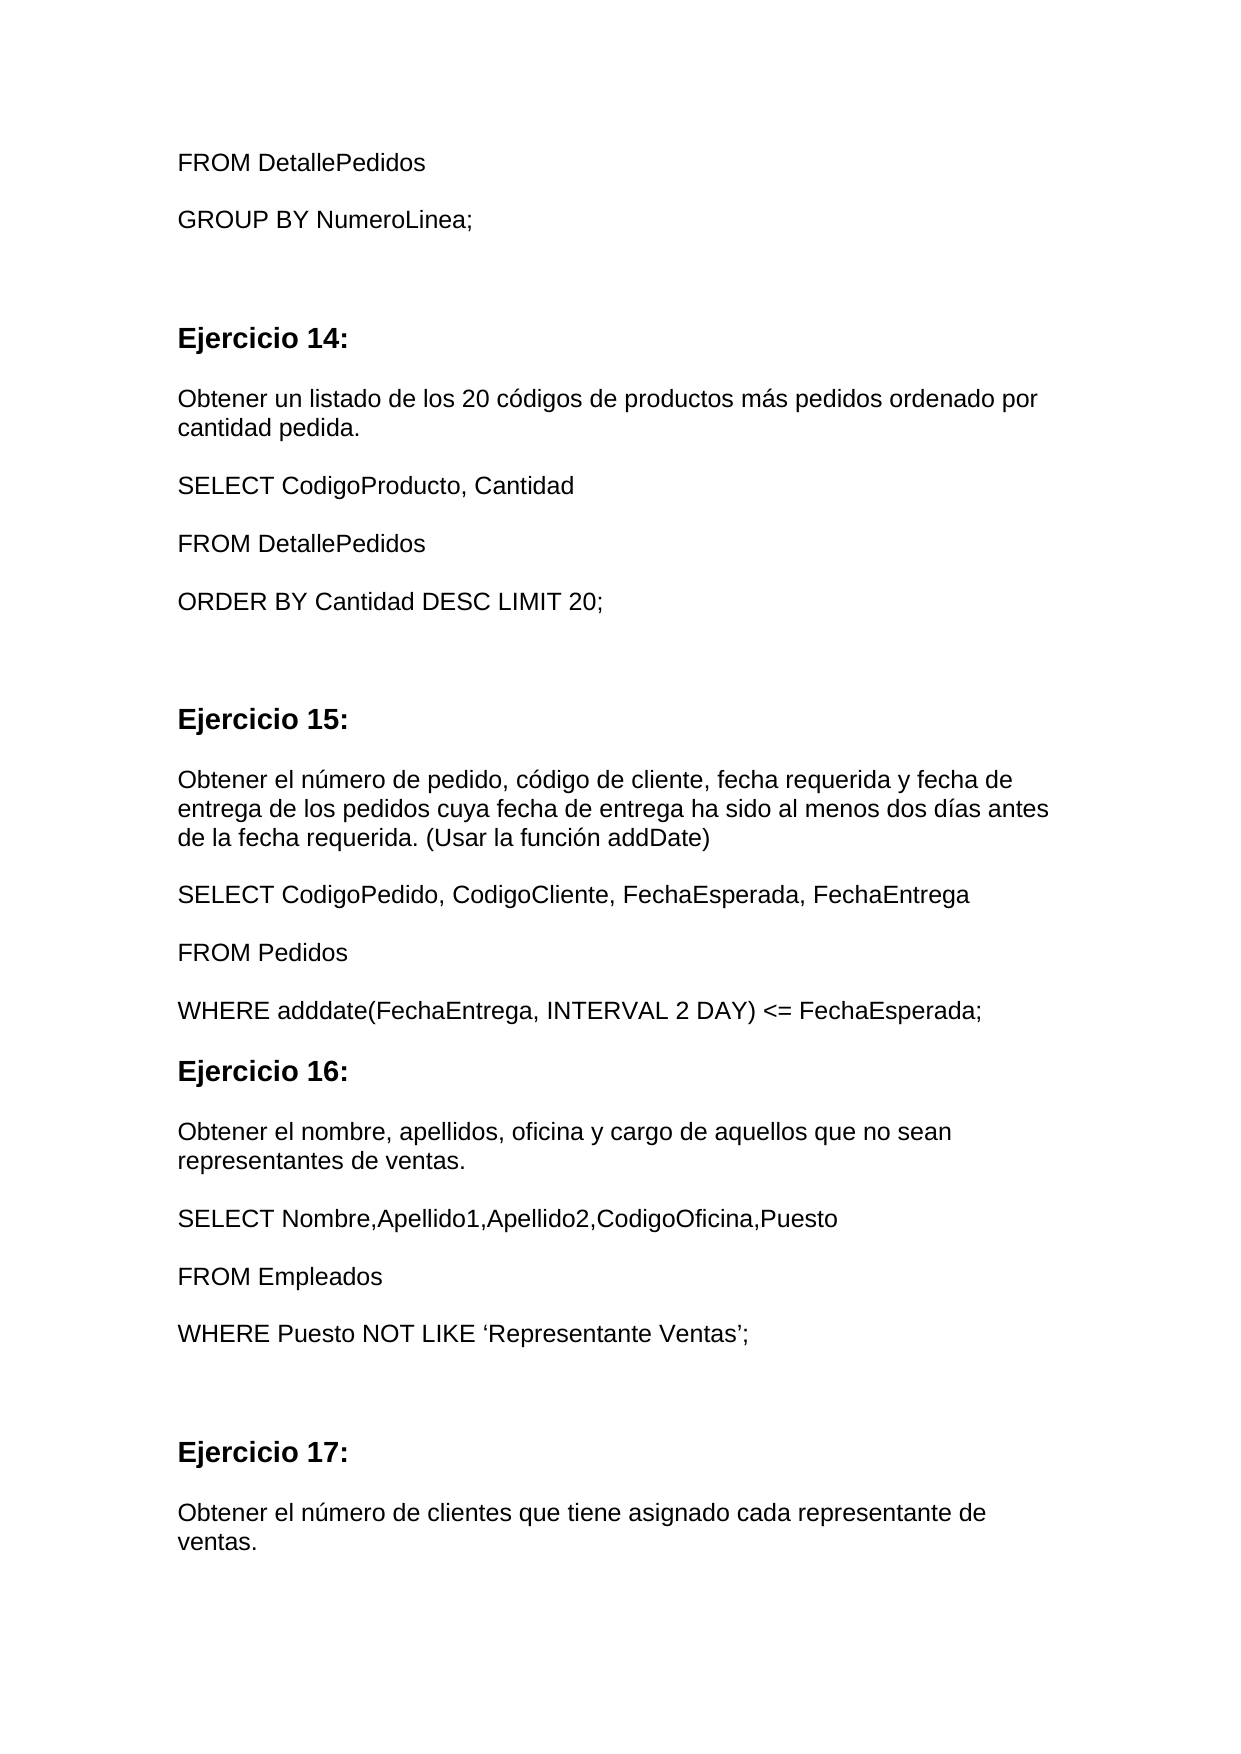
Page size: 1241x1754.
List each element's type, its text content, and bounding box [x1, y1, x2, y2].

text Ejercicio 14: [177, 321, 1063, 355]
text FROM DetallePedidos [177, 529, 1063, 557]
text FROM Empleados [177, 1262, 1063, 1290]
text Obtener el número de clientes que tiene asignado cada representante de ventas. [177, 1498, 1063, 1556]
text Ejercicio 16: [177, 1054, 1063, 1088]
text ORDER BY Cantidad DESC LIMIT 20; [177, 587, 1063, 615]
text Obtener el nombre, apellidos, oficina y cargo de aquellos que no sean representantes de ventas. [177, 1117, 1063, 1174]
text SELECT Nombre,Apellido1,Apellido2,CodigoOficina,Puesto [177, 1204, 1063, 1232]
text Ejercicio 17: [177, 1435, 1063, 1469]
text SELECT CodigoProducto, Cantidad [177, 471, 1063, 499]
text WHERE Puesto NOT LIKE ‘Representante Ventas’; [177, 1319, 1063, 1348]
text FROM Pedidos [177, 938, 1063, 967]
text SELECT CodigoPedido, CodigoCliente, FechaEsperada, FechaEntrega [177, 881, 1063, 909]
text WHERE adddate(FechaEntrega, INTERVAL 2 DAY) <= FechaEsperada; [177, 996, 1063, 1025]
text Obtener un listado de los 20 códigos de productos más pedidos ordenado por cantidad pedida. [177, 384, 1063, 442]
text Ejercicio 15: [177, 702, 1063, 736]
text Obtener el número de pedido, código de cliente, fecha requerida y fecha de entrega de los pedidos cuya fecha de entrega ha sido al menos dos días antes de la fecha requerida. (Usar la función addDate) [177, 765, 1063, 851]
text FROM DetallePedidos [177, 148, 1063, 176]
text GROUP BY NumeroLinea; [177, 206, 1063, 234]
